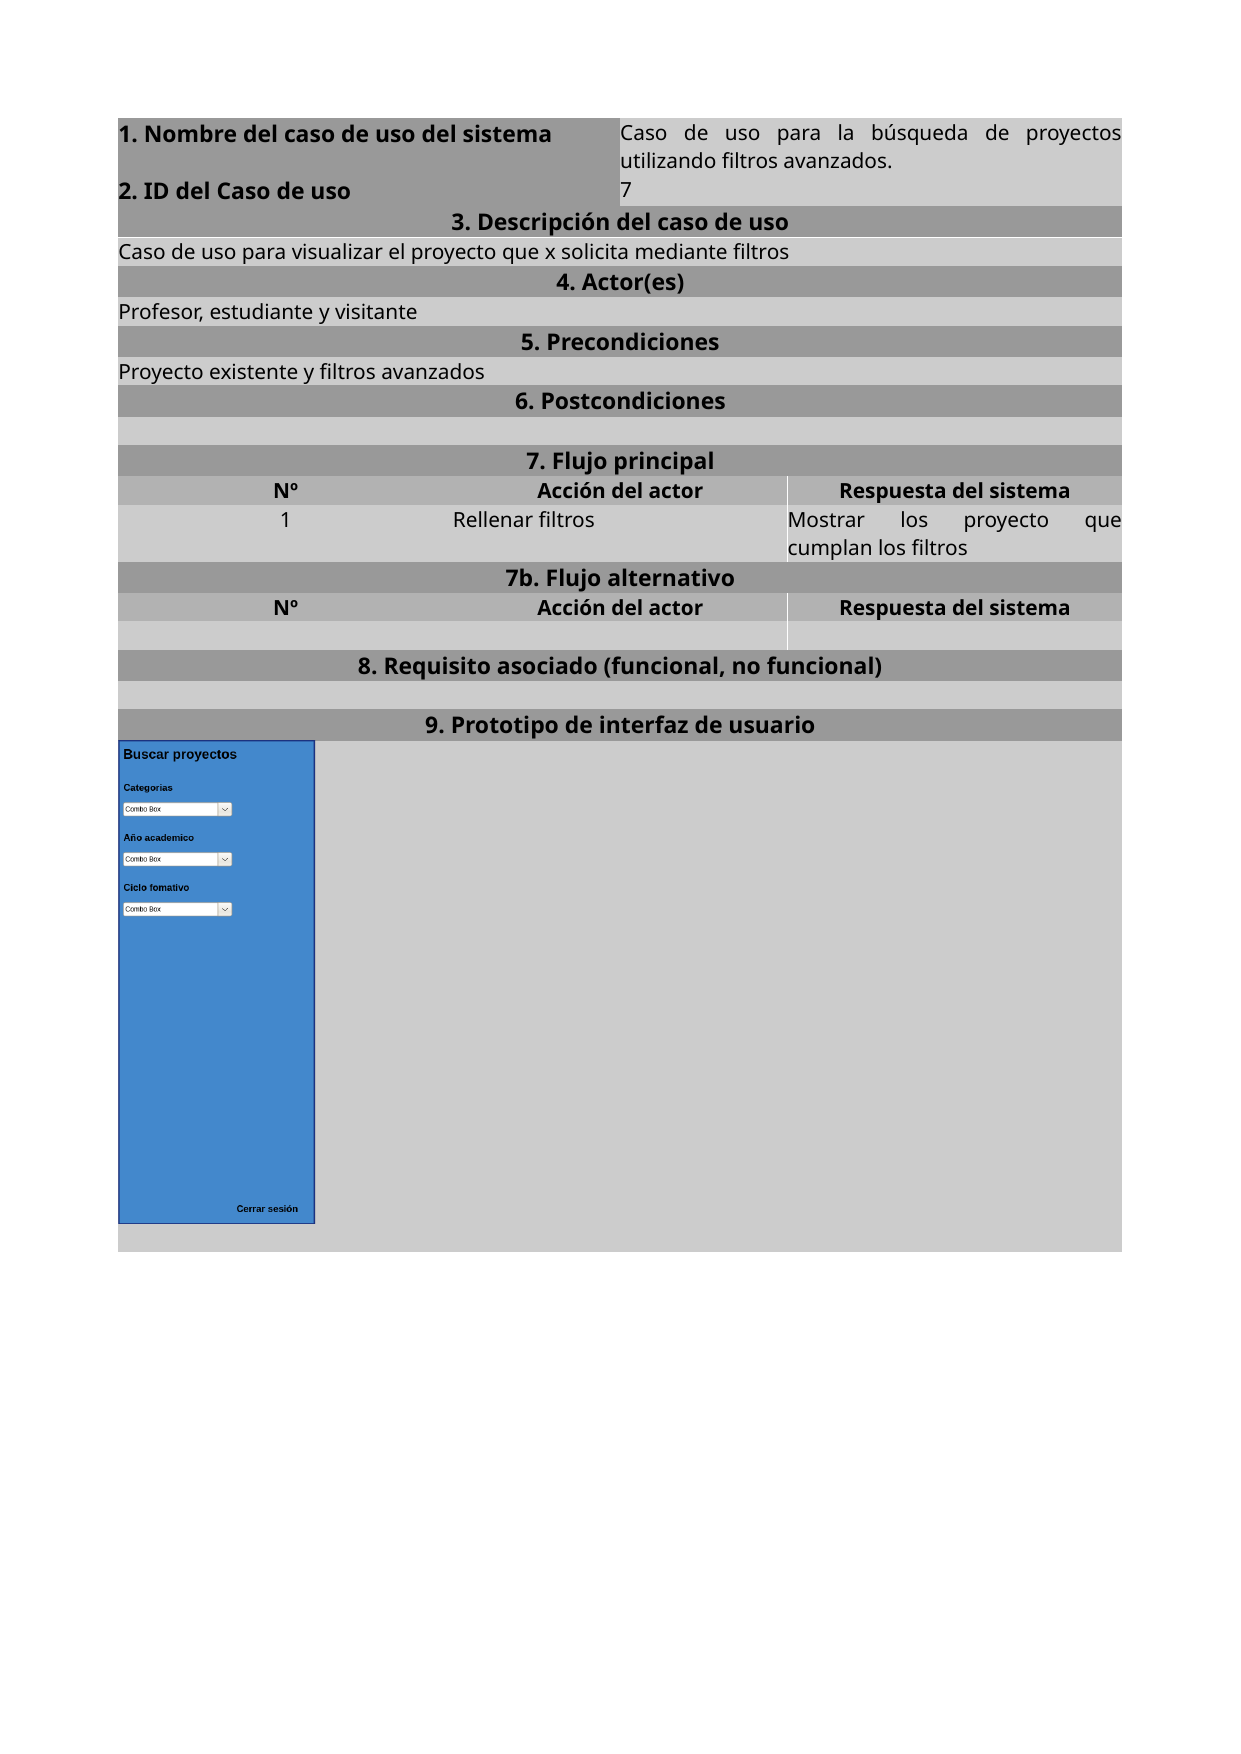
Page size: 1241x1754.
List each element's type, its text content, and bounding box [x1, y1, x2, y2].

table_cell 7 [620, 175, 1122, 206]
table_cell Rellenar filtros [453, 505, 787, 562]
table_cell 1 [118, 505, 453, 562]
table_cell Acción del actor [453, 476, 787, 505]
table_cell 7. Flujo principal [118, 445, 1122, 476]
table_cell Nº [118, 476, 453, 505]
table_header 1. Nombre del caso de uso del sistema [118, 118, 620, 175]
table_cell 3. Descripción del caso de uso [118, 206, 1122, 237]
table_cell 4. Actor(es) [118, 266, 1122, 297]
table_cell Respuesta del sistema [788, 593, 1122, 621]
table_header Caso de uso para la búsqueda de proyectos utilizando filtros avanzados. [620, 118, 1122, 175]
table_cell [118, 621, 453, 650]
table_cell Acción del actor [453, 593, 787, 621]
table_cell 5. Precondiciones [118, 326, 1122, 357]
table_cell [453, 621, 787, 650]
table_cell Proyecto existente y filtros avanzados [118, 357, 1122, 385]
picture [118, 740, 1123, 1224]
table_cell Mostrar los proyecto que cumplan los filtros [788, 505, 1122, 562]
table_cell 7b. Flujo alternativo [118, 562, 1122, 593]
table_cell Respuesta del sistema [788, 476, 1122, 505]
table_cell 8. Requisito asociado (funcional, no funcional) [118, 650, 1122, 681]
table_cell 6. Postcondiciones [118, 385, 1122, 417]
table_cell [118, 417, 1122, 445]
table_cell Nº [118, 593, 453, 621]
table_cell Caso de uso para visualizar el proyecto que x solicita mediante filtros [118, 238, 1122, 266]
table_cell [788, 621, 1122, 650]
table_cell [118, 1224, 1122, 1252]
table_cell 9. Prototipo de interfaz de usuario [118, 709, 1122, 740]
table_cell Profesor, estudiante y visitante [118, 297, 1122, 326]
table_cell 2. ID del Caso de uso [118, 175, 620, 206]
table_cell [118, 681, 1122, 709]
